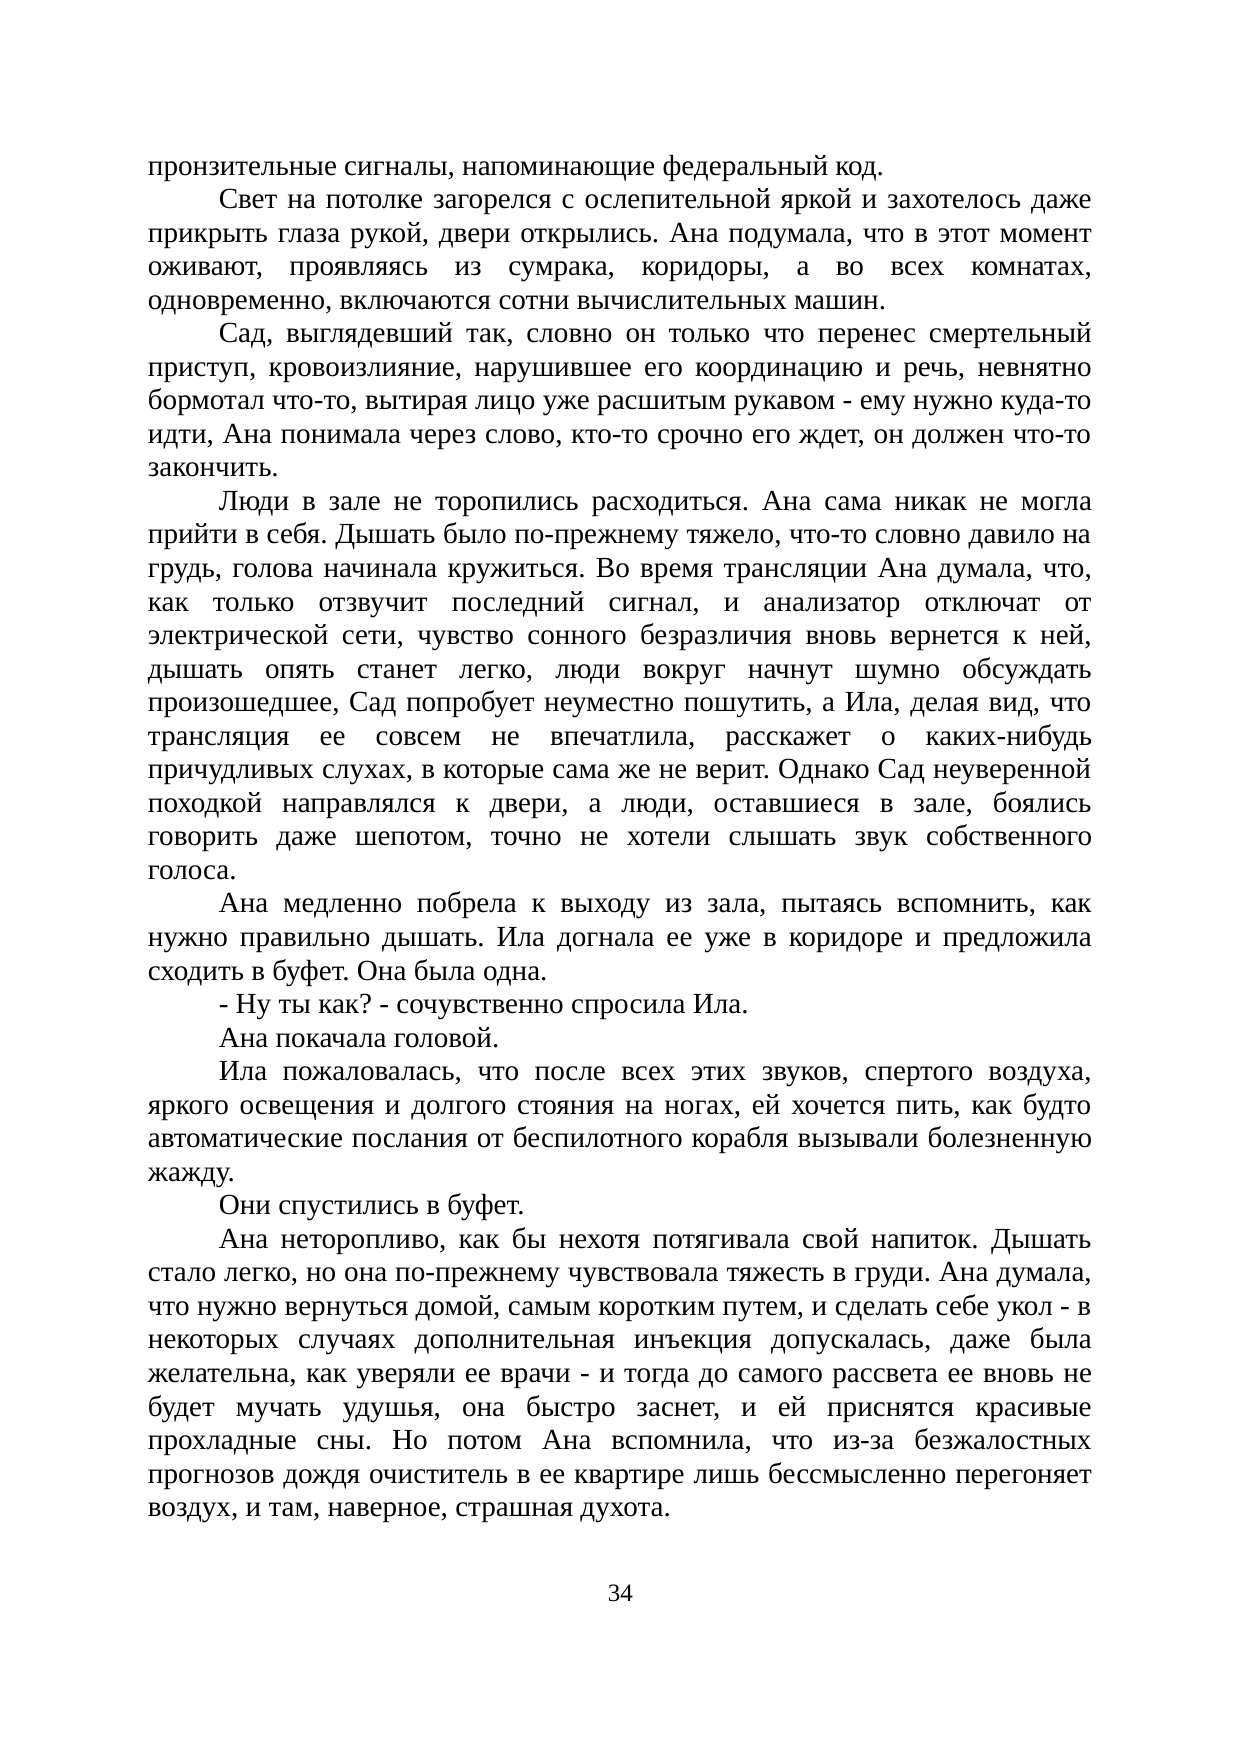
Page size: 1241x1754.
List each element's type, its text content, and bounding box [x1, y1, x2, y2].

text Они спустились в буфет. [148, 1187, 1093, 1221]
text - Ну ты как? - сочувственно спросила Ила. [148, 986, 1093, 1020]
text Сад, выглядевший так, словно он только что перенес смертельный приступ, кровоизлияние, нарушившее его координацию и речь, невнятно бормотал что-то, вытирая лицо уже расшитым рукавом - ему нужно куда-то идти, Ана понимала через слово, кто-то срочно его ждет, он должен что-то закончить. [148, 315, 1093, 483]
text Люди в зале не торопились расходиться. Ана сама никак не могла прийти в себя. Дышать было по-прежнему тяжело, что-то словно давило на грудь, голова начинала кружиться. Во время трансляции Ана думала, что, как только отзвучит последний сигнал, и анализатор отключат от электрической сети, чувство сонного безразличия вновь вернется к ней, дышать опять станет легко, люди вокруг начнут шумно обсуждать произошедшее, Сад попробует неуместно пошутить, а Ила, делая вид, что трансляция ее совсем не впечатлила, расскажет о каких-нибудь причудливых слухах, в которые сама же не верит. Однако Сад неуверенной походкой направлялся к двери, а люди, оставшиеся в зале, боялись говорить даже шепотом, точно не хотели слышать звук собственного голоса. [148, 483, 1093, 886]
text Ила пожаловалась, что после всех этих звуков, спертого воздуха, яркого освещения и долгого стояния на ногах, ей хочется пить, как будто автоматические послания от беспилотного корабля вызывали болезненную жажду. [148, 1053, 1093, 1187]
text Ана медленно побрела к выходу из зала, пытаясь вспомнить, как нужно правильно дышать. Ила догнала ее уже в коридоре и предложила сходить в буфет. Она была одна. [148, 886, 1093, 986]
text пронзительные сигналы, напоминающие федеральный код. [148, 148, 1093, 181]
text Свет на потолке загорелся с ослепительной яркой и захотелось даже прикрыть глаза рукой, двери открылись. Ана подумала, что в этот момент оживают, проявляясь из сумрака, коридоры, а во всех комнатах, одновременно, включаются сотни вычислительных машин. [148, 181, 1093, 315]
text Ана неторопливо, как бы нехотя потягивала свой напиток. Дышать стало легко, но она по-прежнему чувствовала тяжесть в груди. Ана думала, что нужно вернуться домой, самым коротким путем, и сделать себе укол - в некоторых случаях дополнительная инъекция допускалась, даже была желательна, как уверяли ее врачи - и тогда до самого рассвета ее вновь не будет мучать удушья, она быстро заснет, и ей приснятся красивые прохладные сны. Но потом Ана вспомнила, что из-за безжалостных прогнозов дождя очиститель в ее квартире лишь бессмысленно перегоняет воздух, и там, наверное, страшная духота. [148, 1221, 1093, 1523]
text Ана покачала головой. [148, 1020, 1093, 1053]
